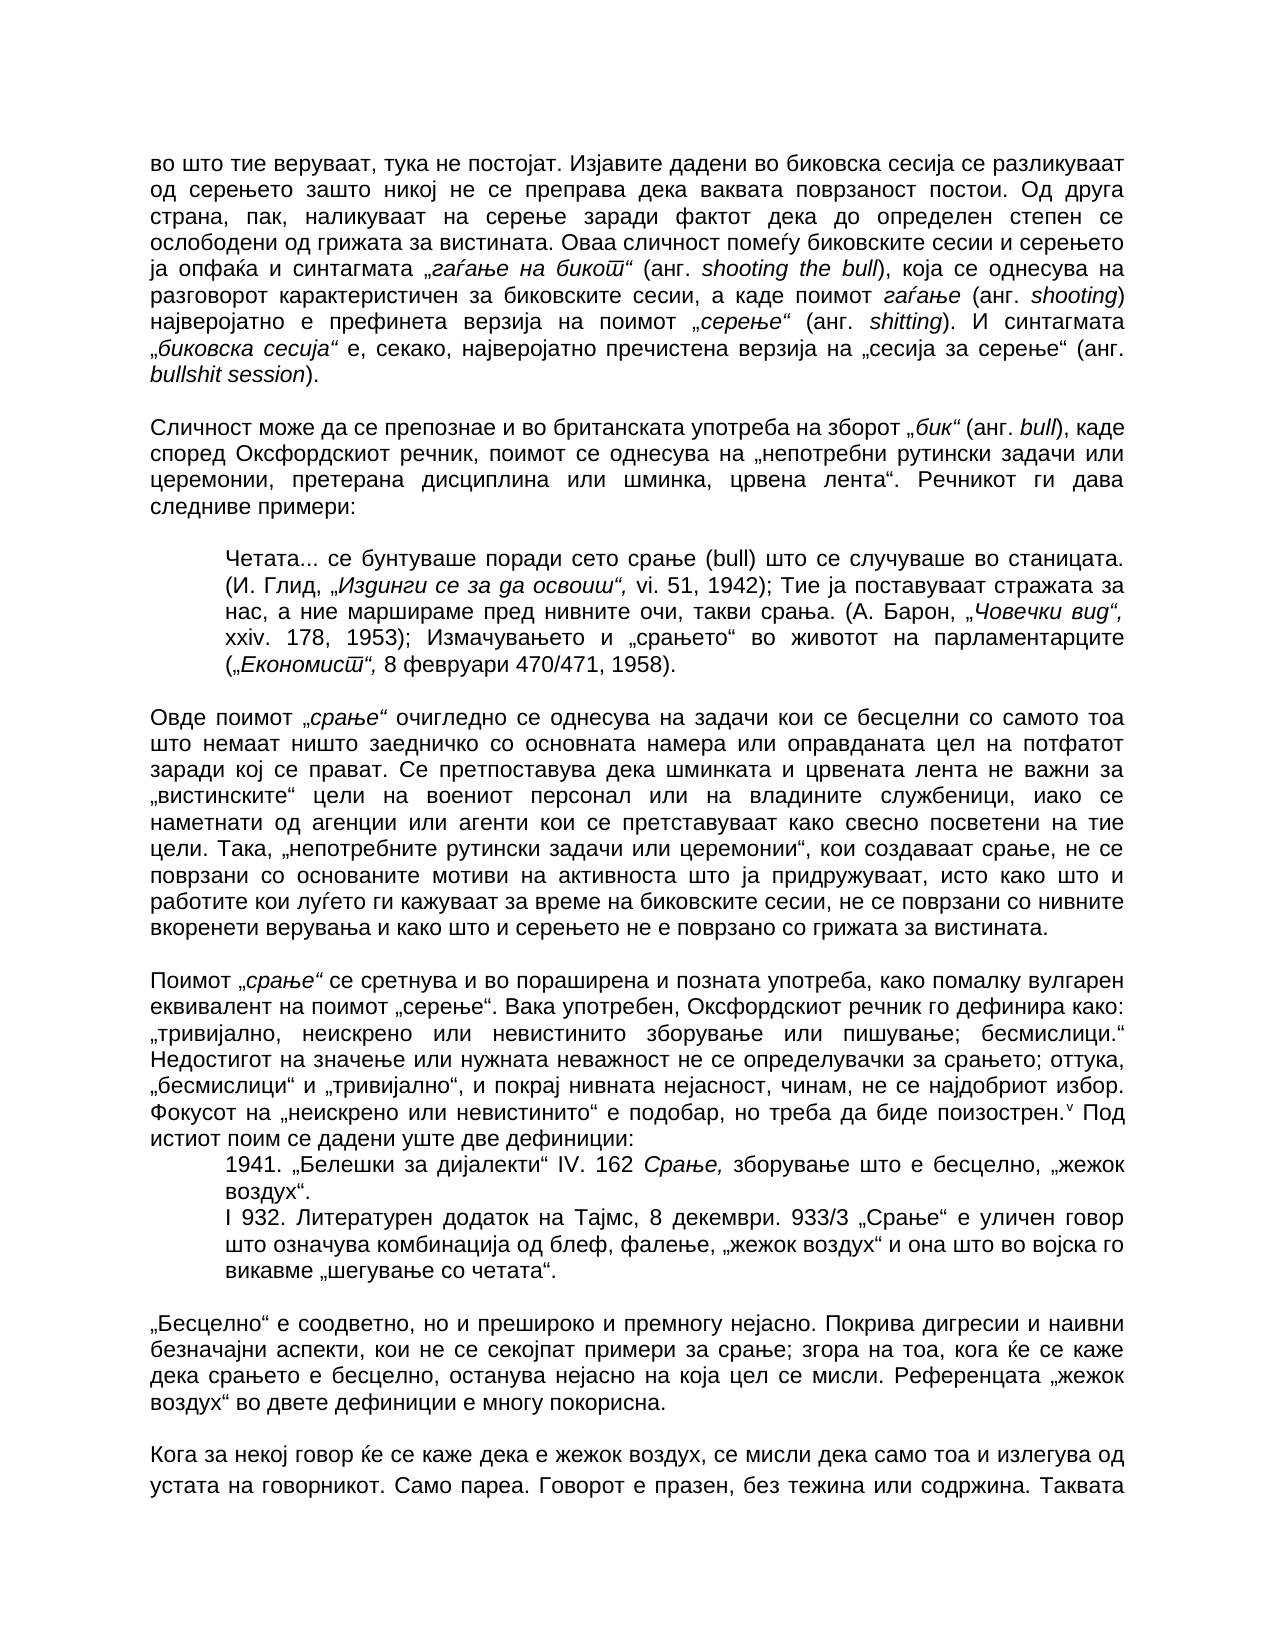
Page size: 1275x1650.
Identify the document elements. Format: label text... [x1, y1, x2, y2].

text Овде поимот „срање“ очигледно се однесува на задачи кои се бесцелни со самото тоа што немаат ништо заедничко со основната намера или оправданата цел на потфатот заради кој се прават. Се претпоставува дека шминката и црвената лента не важни за „вистинските“ цели на воениот персонал или на владините службеници, иако се наметнати од агенции или агенти кои се претставуваат како свесно посветени на тие цели. Така, „непотребните рутински задачи или церемонии“, кои создаваат срање, не се поврзани со основаните мотиви на активноста што ја придружуваат, исто како што и работите кои луѓето ги кажуваат за време на биковските сесии, не се поврзани со нивните вкоренети верувања и како што и серењето не е поврзано со грижата за вистината. [150, 703, 1125, 941]
text Четата... се бунтуваше поради сето срање (bull) што се случуваше во станицата. (И. Глид, „Издинги се за да освоиш“, vi. 51, 1942); Тие ја поставуваат стражата за нас, а ние маршираме пред нивните очи, такви срања. (А. Барон, „Човечки вид“, xxiv. 178, 1953); Измачувањето и „срањето“ во животот на парламентарците („Економист“, 8 февруари 470/471, 1958). [225, 545, 1125, 677]
text I 932. Литературен додаток на Тајмс, 8 декември. 933/3 „Срање“ е уличен говор што означува комбинација од блеф, фалење, „жежок воздух“ и она што во војска го викавме „шегување со четата“. [225, 1204, 1125, 1283]
text Сличност може да се препознае и во британската употреба на зборот „бик“ (анг. bull), каде според Оксфордскиот речник, поимот се однесува на „непотребни рутински задачи или церемонии, претерана дисциплина или шминка, црвена лента“. Речникот ги дава следниве примери: [150, 413, 1125, 519]
text Поимот „срање“ се сретнува и во пораширена и позната употреба, како помалку вулгарен еквивалент на поимот „серење“. Вака употребен, Оксфордскиот речник го дефинира како: „тривијално, неискрено или невистинито зборување или пишување; бесмислици.“ Недостигот на значење или нужната неважност не се определувачки за срањето; оттука, „бесмислици“ и „тривијално“, и покрај нивната нејасност, чинам, не се најдобриот избор. Фокусот на „неискрено или невистинито“ е подобар, но треба да биде поизострен. Под истиот поим се дадени уште две дефиниции: [150, 967, 1125, 1151]
text „Бесцелно“ е соодветно, но и прешироко и премногу нејасно. Покрива дигресии и наивни безначајни аспекти, кои не се секојпат примери за срање; згора на тоа, кога ќе се каже дека срањето е бесцелно, останува нејасно на која цел се мисли. Референцата „жежок воздух“ во двете дефиниции е многу покорисна. [150, 1309, 1125, 1415]
text 1941. „Белешки за дијалекти“ IV. 162 Срање, зборување што е бесцелно, „жежок воздух“. [225, 1151, 1125, 1204]
text во што тие веруваат, тука не постојат. Изјавите дадени во биковска сесија се разликуваат од серењето зашто никој не се преправа дека ваквата поврзаност постои. Од друга страна, пак, наликуваат на серење заради фактот дека до определен степен се ослободени од грижата за вистината. Оваа сличност помеѓу биковските сесии и серењето ја опфаќа и синтагмата „гаѓање на бикот“ (анг. shooting the bull), која се однесува на разговорот карактеристичен за биковските сесии, а каде поимот гаѓање (анг. shooting) најверојатно е префинета верзија на поимот „серење“ (анг. shitting). И синтагмата „биковска сесија“ е, секако, најверојатно пречистена верзија на „сесија за серење“ (анг. bullshit session). [150, 150, 1125, 387]
text Кога за некој говор ќе се каже дека е жежок воздух, се мисли дека само тоа и излегува од устата на говорникот. Само пареа. Говорот е празен, без тежина или содржина. Таквата [150, 1441, 1125, 1498]
